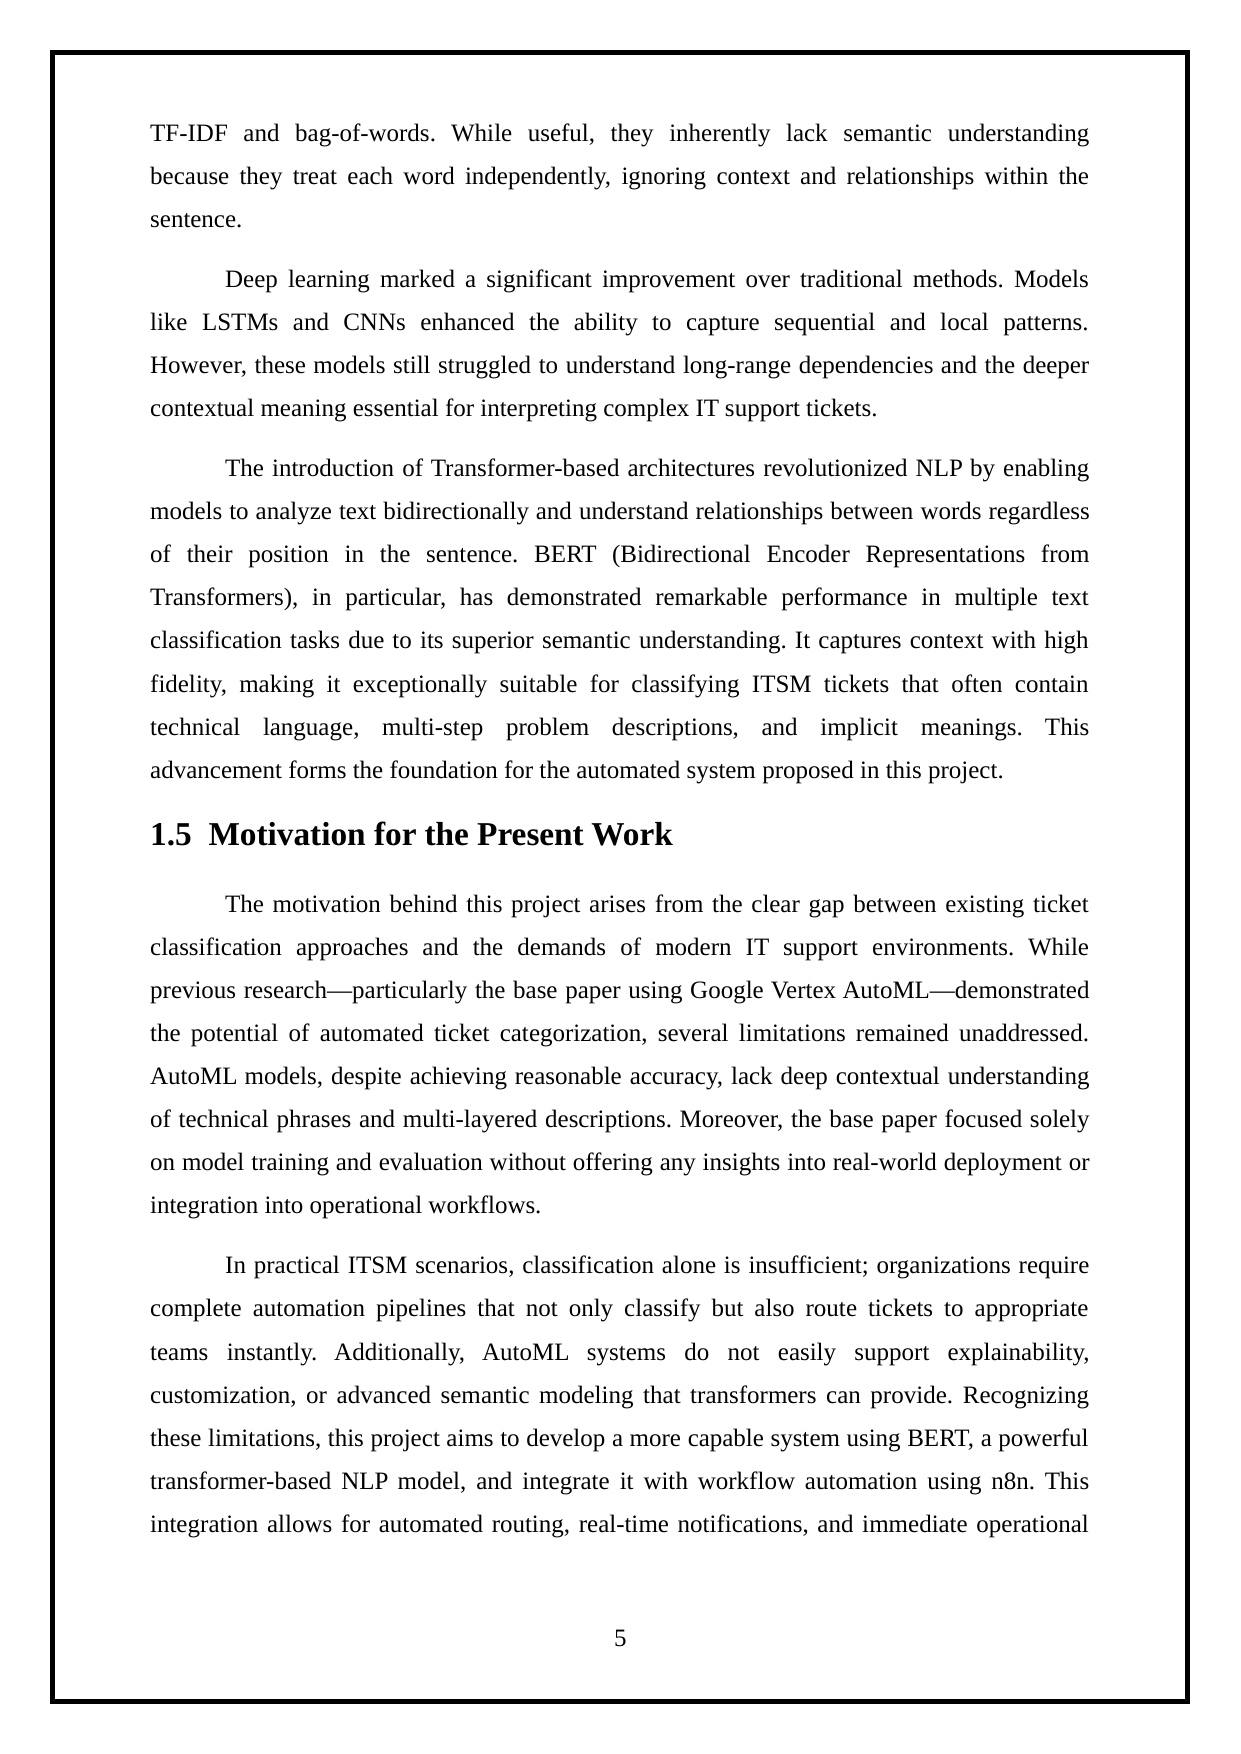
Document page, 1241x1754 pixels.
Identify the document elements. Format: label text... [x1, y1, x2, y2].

text TF-IDF and bag-of-words. While useful, they inherently lack semantic understanding because they treat each word independently, ignoring context and relationships within the sentence. [150, 118, 1090, 233]
text The motivation behind this project arises from the clear gap between existing ticket classification approaches and the demands of modern IT support environments. While previous research—particularly the base paper using Google Vertex AutoML—demonstrated the potential of automated ticket categorization, several limitations remained unaddressed. AutoML models, despite achieving reasonable accuracy, lack deep contextual understanding of technical phrases and multi-layered descriptions. Moreover, the base paper focused solely on model training and evaluation without offering any insights into real-world deployment or integration into operational workflows. [150, 889, 1090, 1219]
text The introduction of Transformer-based architectures revolutionized NLP by enabling models to analyze text bidirectionally and understand relationships between words regardless of their position in the sentence. BERT (Bidirectional Encoder Representations from Transformers), in particular, has demonstrated remarkable performance in multiple text classification tasks due to its superior semantic understanding. It captures context with high fidelity, making it exceptionally suitable for classifying ITSM tickets that often contain technical language, multi-step problem descriptions, and implicit meanings. This advancement forms the foundation for the automated system proposed in this project. [150, 453, 1090, 784]
text 1.5 Motivation for the Present Work [150, 815, 1090, 853]
text Deep learning marked a significant improvement over traditional methods. Models like LSTMs and CNNs enhanced the ability to capture sequential and local patterns. However, these models still struggled to understand long-range dependencies and the deeper contextual meaning essential for interpreting complex IT support tickets. [150, 264, 1090, 422]
text In practical ITSM scenarios, classification alone is insufficient; organizations require complete automation pipelines that not only classify but also route tickets to appropriate teams instantly. Additionally, AutoML systems do not easily support explainability, customization, or advanced semantic modeling that transformers can provide. Recognizing these limitations, this project aims to develop a more capable system using BERT, a powerful transformer-based NLP model, and integrate it with workflow automation using n8n. This integration allows for automated routing, real-time notifications, and immediate operational [150, 1250, 1090, 1538]
